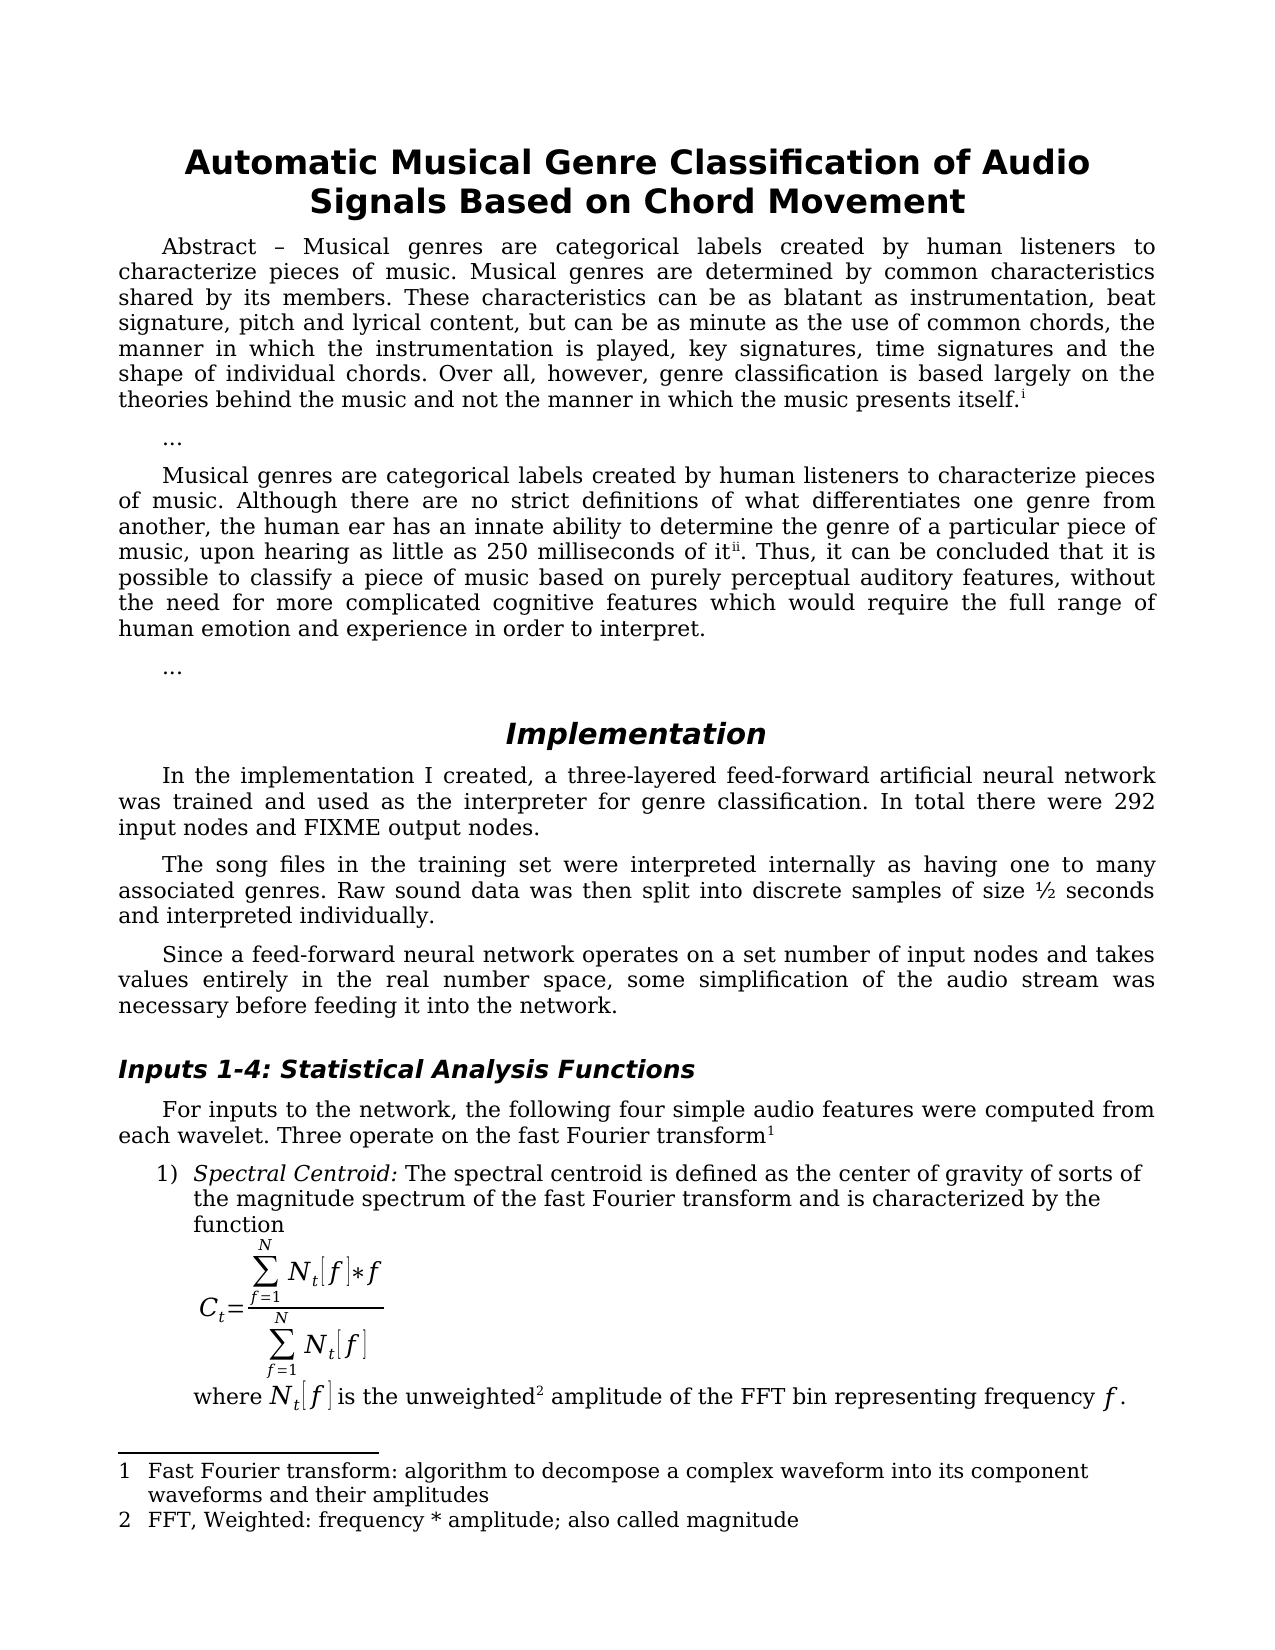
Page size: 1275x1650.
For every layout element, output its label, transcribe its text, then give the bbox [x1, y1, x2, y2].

text ... [118, 654, 1157, 679]
subtitle Automatic Musical Genre Classification of Audio Signals Based on Chord Movement [118, 143, 1157, 221]
text Abstract – Musical genres are categorical labels created by human listeners to characterize pieces of music. Musical genres are determined by common characteristics shared by its members. These characteristics can be as blatant as instrumentation, beat signature, pitch and lyrical content, but can be as minute as the use of common chords, the manner in which the instrumentation is played, key signatures, time signatures and the shape of individual chords. Over all, however, genre classification is based largely on the theories behind the music and not the manner in which the music presents itself. [118, 234, 1157, 412]
subtitle Implementation [118, 717, 1157, 751]
text Musical genres are categorical labels created by human listeners to characterize pieces of music. Although there are no strict definitions of what differentiates one genre from another, the human ear has an innate ability to determine the genre of a particular piece of music, upon hearing as little as 250 milliseconds of it. Thus, it can be concluded that it is possible to classify a piece of music based on purely perceptual auditory features, without the need for more complicated cognitive features which would require the full range of human emotion and experience in order to interpret. [118, 463, 1157, 642]
text The song files in the training set were interpreted internally as having one to many associated genres. Raw sound data was then split into discrete samples of size ½ seconds and interpreted individually. [118, 853, 1157, 929]
text In the implementation I created, a three-layered feed-forward artificial neural network was trained and used as the interpreter for genre classification. In total there were 292 input nodes and FIXME output nodes. [118, 763, 1157, 840]
text Fast Fourier transform: algorithm to decompose a complex waveform into its component waveforms and their amplitudes [118, 1459, 1157, 1508]
subtitle Inputs 1-4: Statistical Analysis Functions [118, 1056, 1157, 1085]
list FFT, Weighted: frequency * amplitude; also called magnitude [118, 1508, 1157, 1532]
list Spectral Centroid: The spectral centroid is defined as the center of gravity of sorts of the magnitude spectrum of the fast Fourier transform and is characterized by the function whereis the unweighted amplitude of the FFT bin representing frequency. [156, 1161, 1157, 1414]
text Since a feed-forward neural network operates on a set number of input nodes and takes values entirely in the real number space, some simplification of the audio stream was necessary before feeding it into the network. [118, 942, 1157, 1018]
text For inputs to the network, the following four simple audio features were computed from each wavelet. Three operate on the fast Fourier transform [118, 1097, 1157, 1148]
text ... [118, 425, 1157, 450]
